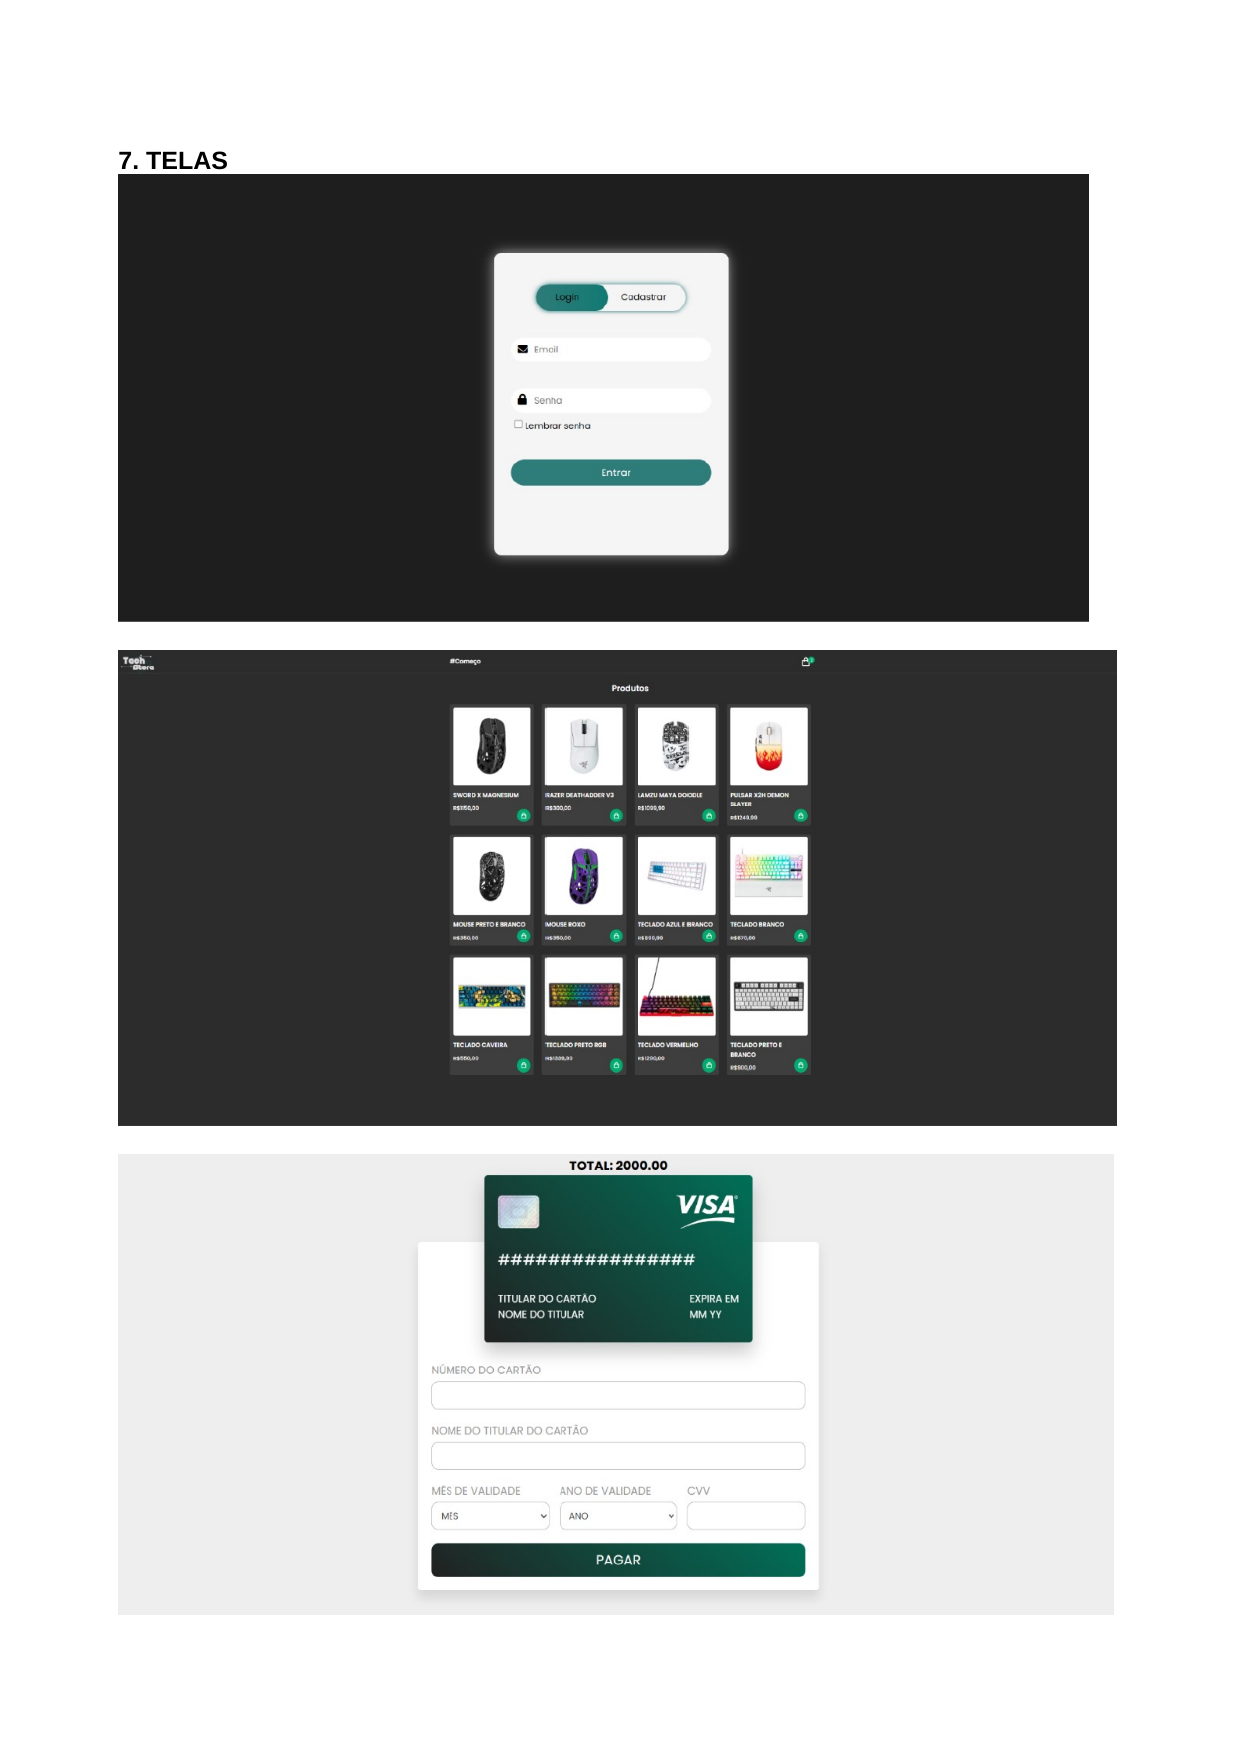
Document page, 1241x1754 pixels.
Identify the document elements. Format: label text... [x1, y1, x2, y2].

text 7. TELAS [118, 146, 1122, 175]
